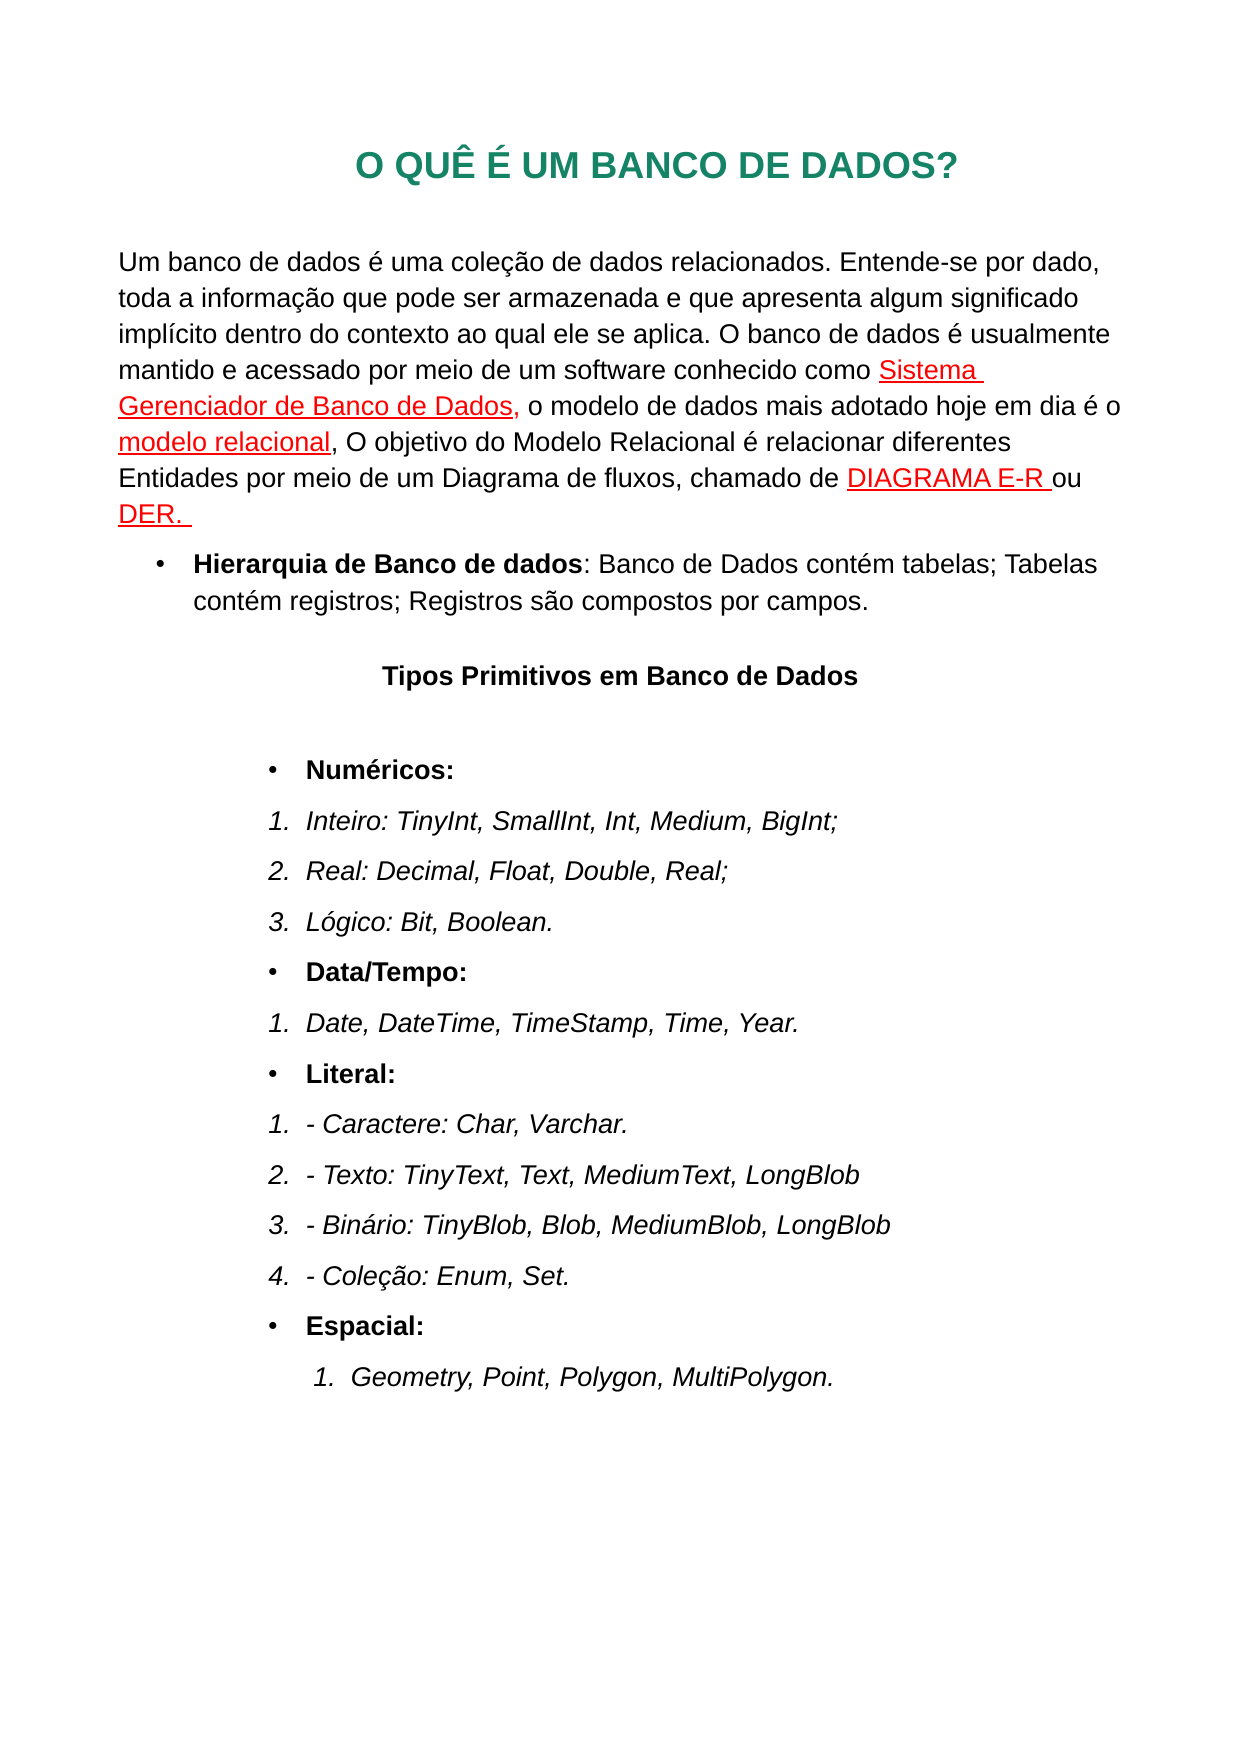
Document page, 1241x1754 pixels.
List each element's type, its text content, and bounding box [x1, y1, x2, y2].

list Numéricos: [268, 754, 1122, 786]
list Real: Decimal, Float, Double, Real; [268, 855, 1122, 887]
list Inteiro: TinyInt, SmallInt, Int, Medium, BigInt; [268, 805, 1122, 836]
subtitle Tipos Primitivos em Banco de Dados [118, 660, 1122, 691]
list - Caractere: Char, Varchar. [268, 1108, 1122, 1139]
text Um banco de dados é uma coleção de dados relacionados. Entende-se por dado, toda a informação que pode ser armazenada e que apresenta algum significado implícito dentro do contexto ao qual ele se aplica. O banco de dados é usualmente mantido e acessado por meio de um software conhecido como Sistema Gerenciador de Banco de Dados, o modelo de dados mais adotado hoje em dia é o modelo relacional, O objetivo do Modelo Relacional é relacionar diferentes Entidades por meio de um Diagrama de fluxos, chamado de DIAGRAMA E-R ou DER. [118, 246, 1122, 529]
list Lógico: Bit, Boolean. [268, 906, 1122, 937]
list Geometry, Point, Polygon, MultiPolygon. [313, 1361, 1122, 1392]
list - Coleção: Enum, Set. [268, 1260, 1122, 1291]
list - Binário: TinyBlob, Blob, MediumBlob, LongBlob [268, 1209, 1122, 1241]
list Date, DateTime, TimeStamp, Time, Year. [268, 1007, 1122, 1038]
subtitle O QUÊ É UM BANCO DE DADOS? [118, 143, 1122, 186]
list Hierarquia de Banco de dados: Banco de Dados contém tabelas; Tabelas contém registros; Registros são compostos por campos. [156, 548, 1122, 616]
list Data/Tempo: [268, 956, 1122, 988]
list - Texto: TinyText, Text, MediumText, LongBlob [268, 1159, 1122, 1190]
list Literal: [268, 1058, 1122, 1089]
list Espacial: [268, 1310, 1122, 1342]
